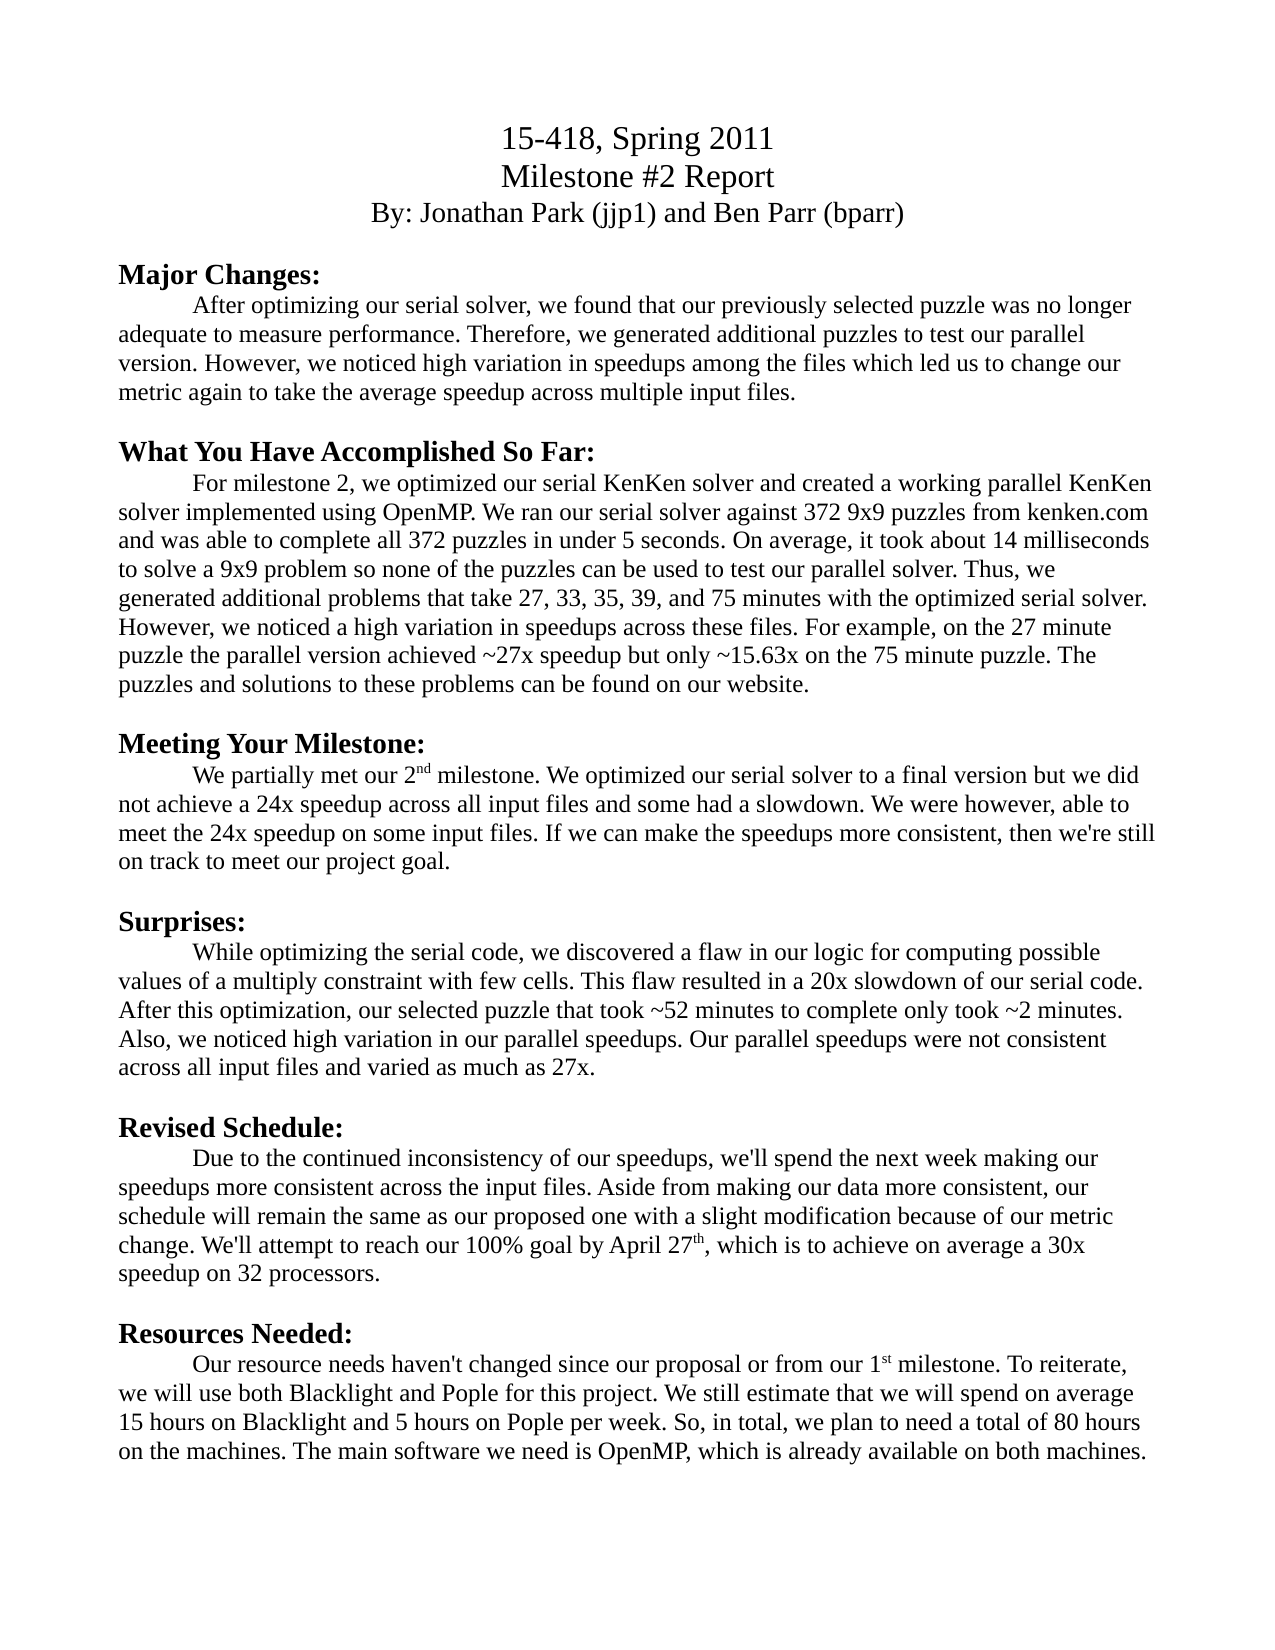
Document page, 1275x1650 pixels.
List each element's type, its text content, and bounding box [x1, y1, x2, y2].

text Resources Needed: [118, 1316, 1157, 1349]
text Milestone #2 Report [118, 156, 1157, 195]
text While optimizing the serial code, we discovered a flaw in our logic for computing possible values of a multiply constraint with few cells. This flaw resulted in a 20x slowdown of our serial code. After this optimization, our selected puzzle that took ~52 minutes to complete only took ~2 minutes. Also, we noticed high variation in our parallel speedups. Our parallel speedups were not consistent across all input files and varied as much as 27x. [118, 937, 1157, 1081]
text Revised Schedule: [118, 1110, 1157, 1143]
text By: Jonathan Park (jjp1) and Ben Parr (bparr) [118, 195, 1157, 228]
text 15-418, Spring 2011 [118, 118, 1157, 156]
text Due to the continued inconsistency of our speedups, we'll spend the next week making our speedups more consistent across the input files. Aside from making our data more consistent, our schedule will remain the same as our proposed one with a slight modification because of our metric change. We'll attempt to reach our 100% goal by April 27th, which is to achieve on average a 30x speedup on 32 processors. [118, 1143, 1157, 1287]
text Surprises: [118, 904, 1157, 937]
text Our resource needs haven't changed since our proposal or from our 1st milestone. To reiterate, we will use both Blacklight and Pople for this project. We still estimate that we will spend on average 15 hours on Blacklight and 5 hours on Pople per week. So, in total, we plan to need a total of 80 hours on the machines. The main software we need is OpenMP, which is already available on both machines. [118, 1349, 1157, 1464]
text For milestone 2, we optimized our serial KenKen solver and created a working parallel KenKen solver implemented using OpenMP. We ran our serial solver against 372 9x9 puzzles from kenken.com and was able to complete all 372 puzzles in under 5 seconds. On average, it took about 14 milliseconds to solve a 9x9 problem so none of the puzzles can be used to test our parallel solver. Thus, we generated additional problems that take 27, 33, 35, 39, and 75 minutes with the optimized serial solver. However, we noticed a high variation in speedups across these files. For example, on the 27 minute puzzle the parallel version achieved ~27x speedup but only ~15.63x on the 75 minute puzzle. The puzzles and solutions to these problems can be found on our website. [118, 468, 1157, 698]
text After optimizing our serial solver, we found that our previously selected puzzle was no longer adequate to measure performance. Therefore, we generated additional puzzles to test our parallel version. However, we noticed high variation in speedups among the files which led us to change our metric again to take the average speedup across multiple input files. [118, 291, 1157, 406]
text Major Changes: [118, 257, 1157, 291]
text What You Have Accomplished So Far: [118, 434, 1157, 468]
text We partially met our 2nd milestone. We optimized our serial solver to a final version but we did not achieve a 24x speedup across all input files and some had a slowdown. We were however, able to meet the 24x speedup on some input files. If we can make the speedups more consistent, then we're still on track to meet our project goal. [118, 760, 1157, 875]
text Meeting Your Milestone: [118, 727, 1157, 760]
